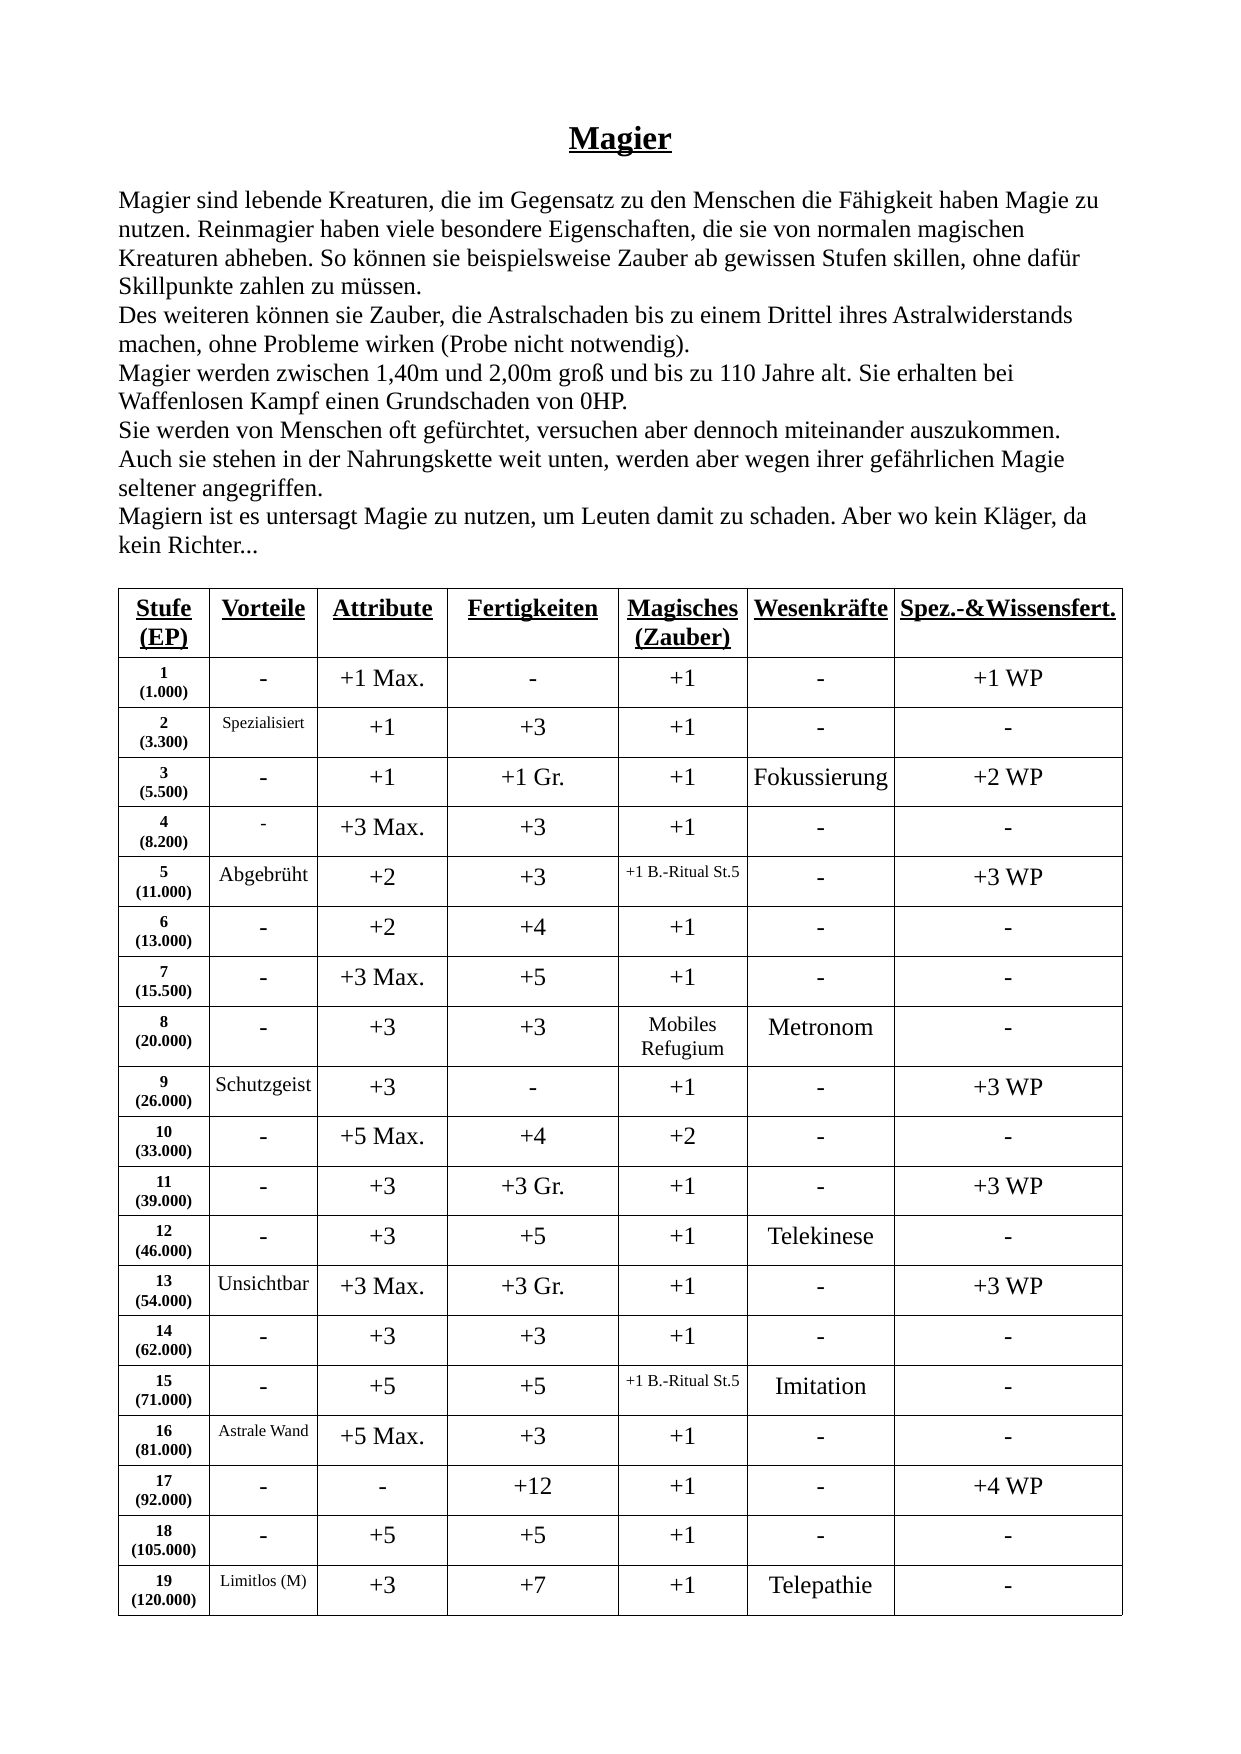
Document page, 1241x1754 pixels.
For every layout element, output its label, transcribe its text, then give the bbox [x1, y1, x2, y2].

table_cell +5 [318, 1516, 447, 1565]
table_cell +3 Max. [318, 807, 447, 856]
table_cell 14 (62.000) [119, 1316, 209, 1365]
table_cell +2 [318, 857, 447, 906]
table_cell - [748, 1516, 894, 1565]
table_cell Limitlos (M) [210, 1566, 317, 1614]
table_cell 4 (8.200) [119, 807, 209, 856]
table_cell +1 [619, 1316, 747, 1365]
table_cell - [210, 1366, 317, 1415]
table_cell - [895, 1117, 1122, 1166]
table_header Attribute [318, 589, 447, 657]
table_cell Abgebrüht [210, 857, 317, 906]
table_cell - [210, 1167, 317, 1215]
table_cell - [895, 957, 1122, 1006]
table_cell +12 [448, 1466, 618, 1515]
table_cell 17 (92.000) [119, 1466, 209, 1515]
table_cell +5 [448, 1366, 618, 1415]
table_cell Astrale Wand [210, 1416, 317, 1465]
table_cell - [748, 1466, 894, 1515]
table_cell +1 [619, 1466, 747, 1515]
table_cell +2 WP [895, 758, 1122, 806]
table_cell +3 Gr. [448, 1167, 618, 1215]
table_cell Unsichtbar [210, 1266, 317, 1315]
table_cell - [895, 1416, 1122, 1465]
table_cell - [748, 1266, 894, 1315]
table_cell +5 Max. [318, 1117, 447, 1166]
table_cell +1 [619, 1516, 747, 1565]
table_cell - [748, 1167, 894, 1215]
table_cell Fokussierung [748, 758, 894, 806]
table_cell - [895, 1216, 1122, 1265]
table_cell +1 [619, 1416, 747, 1465]
table_cell Mobiles Refugium [619, 1007, 747, 1066]
table_cell - [210, 907, 317, 956]
table_cell - [210, 1516, 317, 1565]
table_cell +3 WP [895, 857, 1122, 906]
table_cell +3 Max. [318, 957, 447, 1006]
table_cell 18 (105.000) [119, 1516, 209, 1565]
table_cell +3 [318, 1007, 447, 1066]
table_cell - [210, 957, 317, 1006]
table_cell 1 (1.000) [119, 658, 209, 707]
table_cell 9 (26.000) [119, 1067, 209, 1116]
table_cell - [210, 1117, 317, 1166]
table_header Fertigkeiten [448, 589, 618, 657]
table_cell 8 (20.000) [119, 1007, 209, 1066]
table_cell +3 [448, 1316, 618, 1365]
table_cell +1 [619, 1566, 747, 1614]
table_cell +5 [448, 1216, 618, 1265]
table_cell +3 [448, 857, 618, 906]
table_cell +5 Max. [318, 1416, 447, 1465]
table_cell 6 (13.000) [119, 907, 209, 956]
table_cell - [210, 658, 317, 707]
table_cell - [210, 1316, 317, 1365]
table_cell +3 WP [895, 1266, 1122, 1315]
table_cell +1 [619, 1167, 747, 1215]
table_cell +1 [619, 907, 747, 956]
table_cell - [748, 1316, 894, 1365]
table_cell - [895, 1366, 1122, 1415]
table_cell +1 WP [895, 658, 1122, 707]
table_cell - [210, 758, 317, 806]
table_cell +3 [448, 807, 618, 856]
table_cell - [448, 658, 618, 707]
table_cell +4 [448, 1117, 618, 1166]
table_cell - [210, 1007, 317, 1066]
table_cell +1 [619, 1216, 747, 1265]
table_cell 16 (81.000) [119, 1416, 209, 1465]
table_cell +1 [619, 1266, 747, 1315]
table_cell 13 (54.000) [119, 1266, 209, 1315]
table_cell - [748, 708, 894, 757]
text Des weiteren können sie Zauber, die Astralschaden bis zu einem Drittel ihres Astralwiderstands machen, ohne Probleme wirken (Probe nicht notwendig). [118, 300, 1122, 358]
table_cell +1 [619, 658, 747, 707]
table_cell Telekinese [748, 1216, 894, 1265]
table_cell - [748, 957, 894, 1006]
table_cell +1 Gr. [448, 758, 618, 806]
table_header Wesenkräfte [748, 589, 894, 657]
table_cell - [895, 708, 1122, 757]
table_cell - [895, 807, 1122, 856]
table_cell - [748, 1416, 894, 1465]
table_cell 7 (15.500) [119, 957, 209, 1006]
table_header Magisches (Zauber) [619, 589, 747, 657]
table_header Stufe (EP) [119, 589, 209, 657]
table_cell +1 [619, 758, 747, 806]
table_cell 10 (33.000) [119, 1117, 209, 1166]
table_cell 12 (46.000) [119, 1216, 209, 1265]
table_cell +1 [619, 1067, 747, 1116]
table_cell +3 [318, 1566, 447, 1614]
table_cell 19 (120.000) [119, 1566, 209, 1614]
table_cell +1 [318, 758, 447, 806]
table_cell +1 [619, 807, 747, 856]
table_cell +3 [318, 1316, 447, 1365]
table_header Vorteile [210, 589, 317, 657]
table_cell 3 (5.500) [119, 758, 209, 806]
text Magier werden zwischen 1,40m und 2,00m groß und bis zu 110 Jahre alt. Sie erhalten bei Waffenlosen Kampf einen Grundschaden von 0HP. [118, 358, 1122, 415]
table_cell Spezialisiert [210, 708, 317, 757]
table_cell +5 [448, 957, 618, 1006]
table_cell - [748, 857, 894, 906]
table_cell Imitation [748, 1366, 894, 1415]
table_cell Telepathie [748, 1566, 894, 1614]
text Magier sind lebende Kreaturen, die im Gegensatz zu den Menschen die Fähigkeit haben Magie zu nutzen. Reinmagier haben viele besondere Eigenschaften, die sie von normalen magischen Kreaturen abheben. So können sie beispielsweise Zauber ab gewissen Stufen skillen, ohne dafür Skillpunkte zahlen zu müssen. [118, 185, 1122, 300]
table_cell 11 (39.000) [119, 1167, 209, 1215]
table_cell 15 (71.000) [119, 1366, 209, 1415]
table_cell +1 [619, 708, 747, 757]
table_cell - [748, 1117, 894, 1166]
table_cell +2 [318, 907, 447, 956]
text Magier [118, 118, 1122, 156]
table_cell - [448, 1067, 618, 1116]
table_cell +3 [448, 1007, 618, 1066]
table_cell +7 [448, 1566, 618, 1614]
table_cell Schutzgeist [210, 1067, 317, 1116]
table_cell +3 [318, 1167, 447, 1215]
table_cell +4 [448, 907, 618, 956]
table_cell - [895, 1007, 1122, 1066]
table_cell - [895, 1516, 1122, 1565]
table_cell +2 [619, 1117, 747, 1166]
text Auch sie stehen in der Nahrungskette weit unten, werden aber wegen ihrer gefährlichen Magie seltener angegriffen. [118, 444, 1122, 501]
table_cell - [895, 1316, 1122, 1365]
table_cell +4 WP [895, 1466, 1122, 1515]
table_cell Metronom [748, 1007, 894, 1066]
table_cell +3 [448, 1416, 618, 1465]
table_cell - [210, 1466, 317, 1515]
table_header Spez.-&Wissensfert. [895, 589, 1122, 657]
table_cell 2 (3.300) [119, 708, 209, 757]
table_cell - [318, 1466, 447, 1515]
table_cell 5 (11.000) [119, 857, 209, 906]
table_cell +3 [318, 1216, 447, 1265]
table_cell - [895, 907, 1122, 956]
table_cell +1 [619, 957, 747, 1006]
table_cell - [748, 907, 894, 956]
table_cell +3 WP [895, 1167, 1122, 1215]
table_cell +5 [318, 1366, 447, 1415]
table_cell - [748, 1067, 894, 1116]
text Sie werden von Menschen oft gefürchtet, versuchen aber dennoch miteinander auszukommen. [118, 415, 1122, 444]
table_cell +1 B.-Ritual St.5 [619, 1366, 747, 1415]
table_cell - [748, 807, 894, 856]
table_cell +3 [448, 708, 618, 757]
table_cell +3 Max. [318, 1266, 447, 1315]
table_cell +3 Gr. [448, 1266, 618, 1315]
table_cell - [210, 807, 317, 856]
table_cell +1 [318, 708, 447, 757]
table_cell +3 WP [895, 1067, 1122, 1116]
table_cell - [748, 658, 894, 707]
table_cell +3 [318, 1067, 447, 1116]
table_cell +1 B.-Ritual St.5 [619, 857, 747, 906]
table_cell +5 [448, 1516, 618, 1565]
text Magiern ist es untersagt Magie zu nutzen, um Leuten damit zu schaden. Aber wo kein Kläger, da kein Richter... [118, 501, 1122, 559]
table_cell +1 Max. [318, 658, 447, 707]
table_cell - [895, 1566, 1122, 1614]
table_cell - [210, 1216, 317, 1265]
